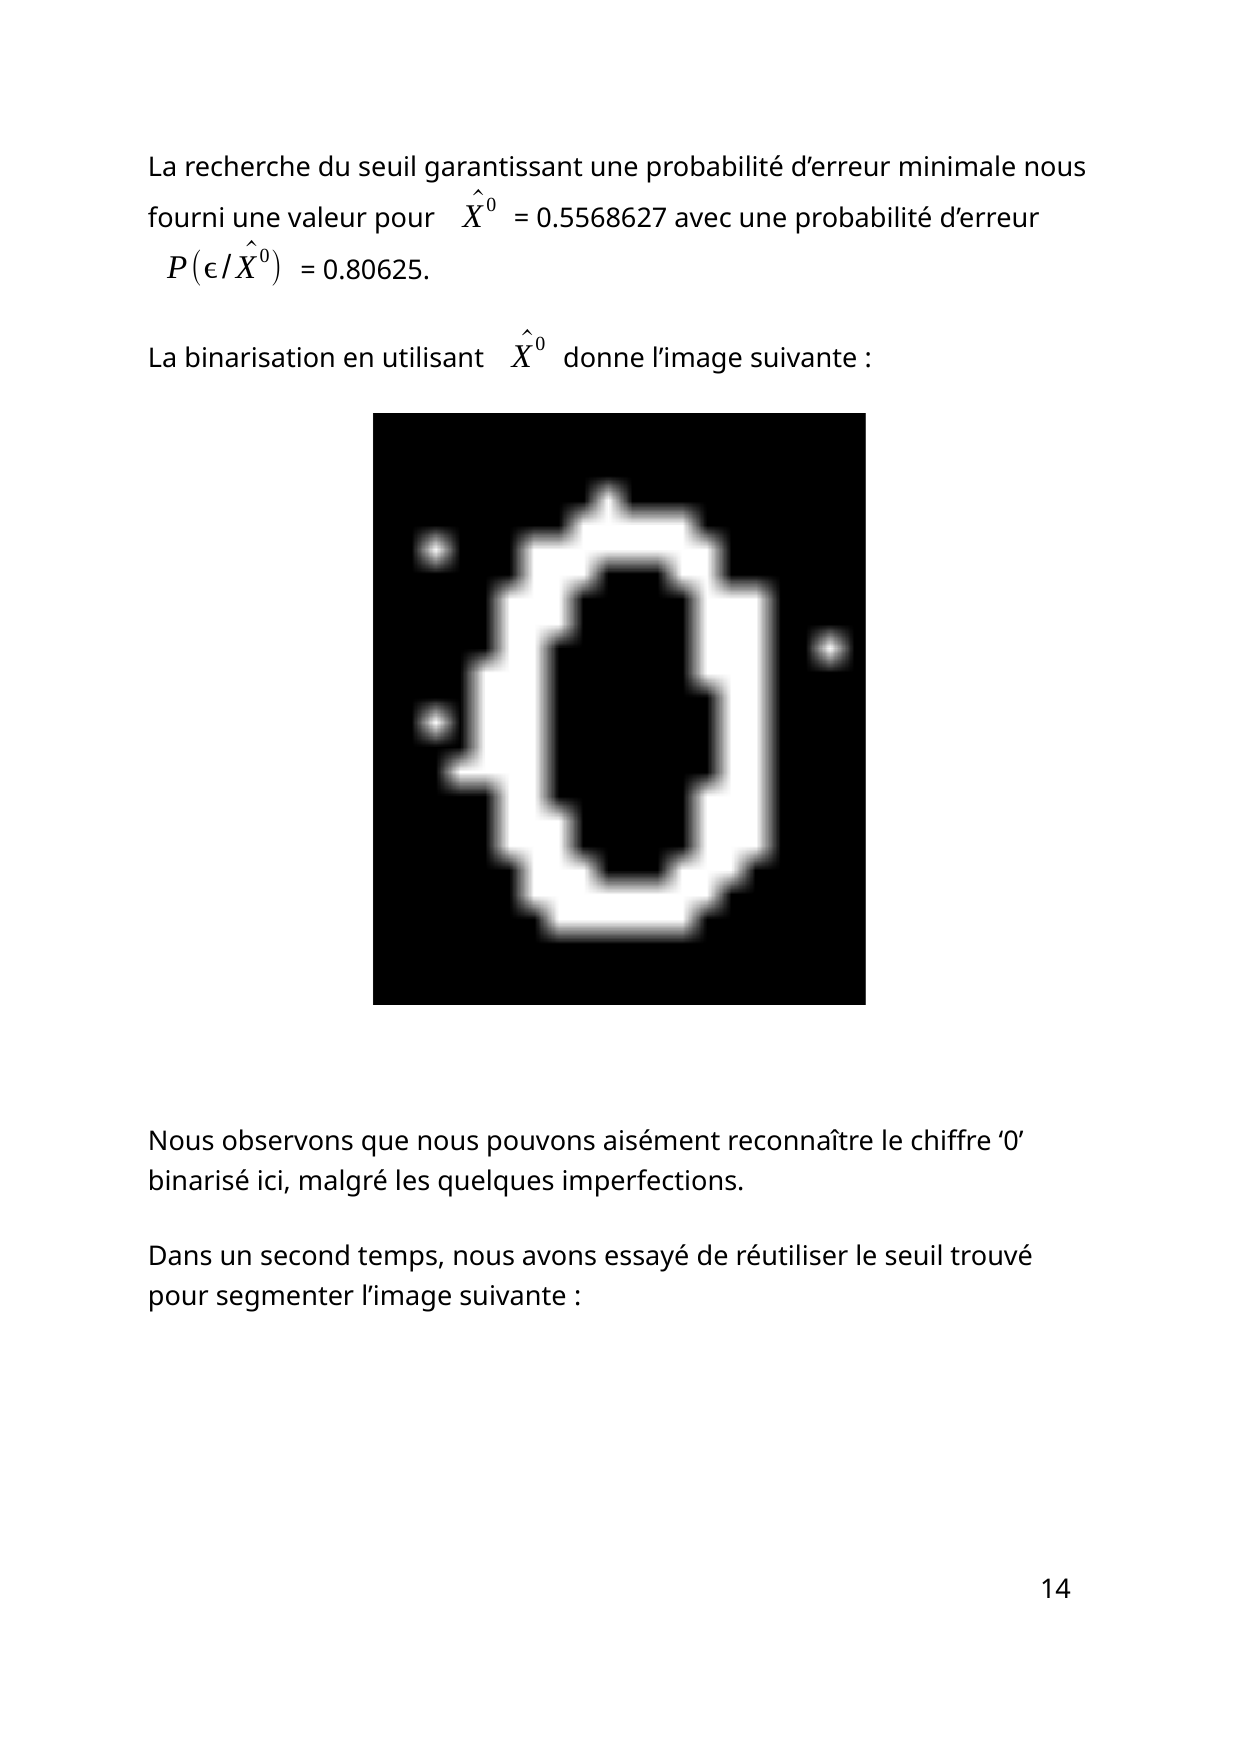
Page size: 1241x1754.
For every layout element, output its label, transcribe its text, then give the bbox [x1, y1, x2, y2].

text La recherche du seuil garantissant une probabilité d’erreur minimale nous fourni une valeur pour = 0.5568627 avec une probabilité d’erreur = 0.80625. [148, 148, 1093, 289]
text Dans un second temps, nous avons essayé de réutiliser le seuil trouvé pour segmenter l’image suivante : [148, 1236, 1093, 1313]
picture [147, 413, 1093, 1005]
text Nous observons que nous pouvons aisément reconnaître le chiffre ‘0’ binarisé ici, malgré les quelques imperfections. [148, 1121, 1093, 1198]
text La binarisation en utilisant donne l’image suivante : [148, 327, 1093, 376]
